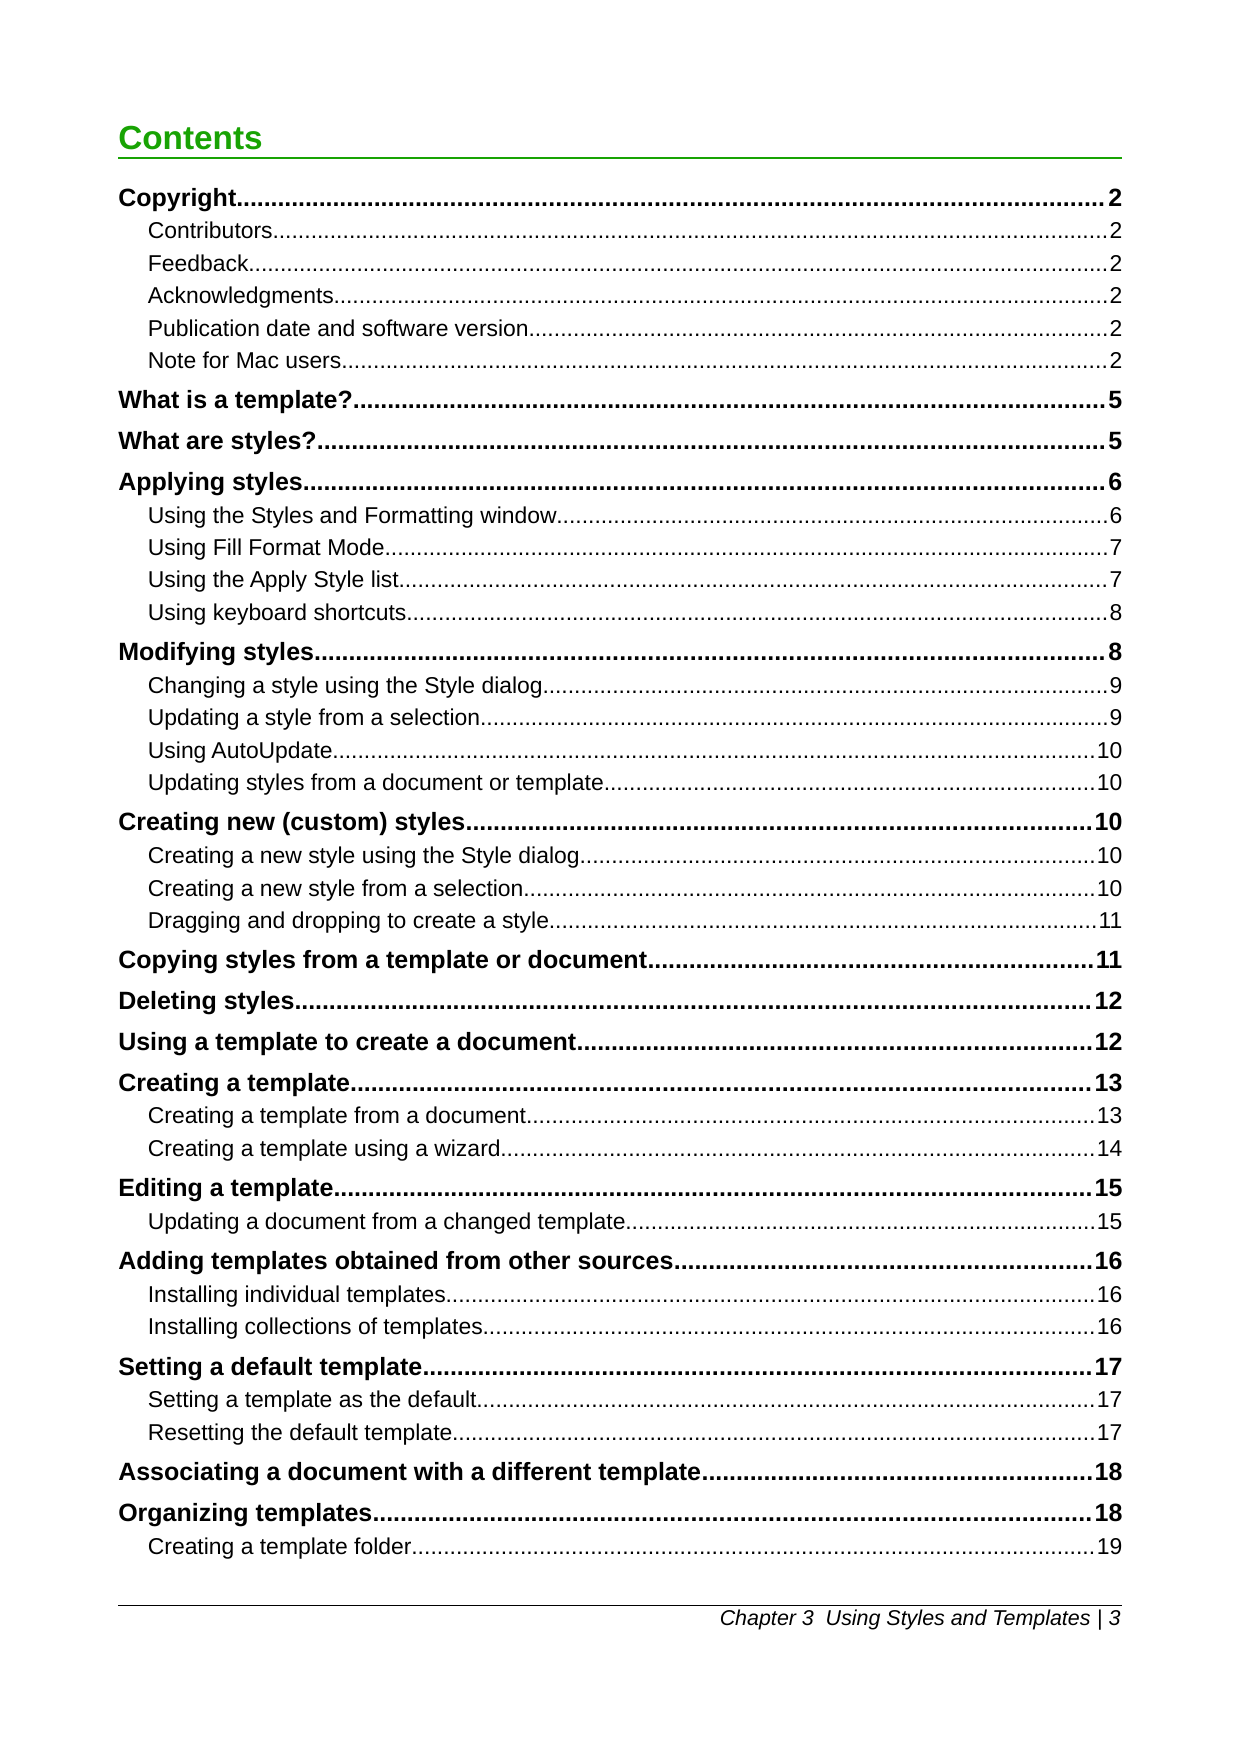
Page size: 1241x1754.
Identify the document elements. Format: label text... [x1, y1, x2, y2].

text Setting a default template 17 [118, 1352, 1122, 1380]
subtitle Contents [118, 118, 1122, 157]
text Resetting the default template 17 [148, 1419, 1122, 1445]
text Organizing templates 18 [118, 1498, 1122, 1527]
text Applying styles 6 [118, 467, 1122, 496]
text Creating a new style using the Style dialog 10 [148, 842, 1122, 868]
text Updating a document from a changed template 15 [148, 1208, 1122, 1234]
text Feedback 2 [148, 250, 1122, 276]
text Adding templates obtained from other sources 16 [118, 1246, 1122, 1275]
text Setting a template as the default 17 [148, 1386, 1122, 1413]
text Note for Mac users 2 [148, 347, 1122, 373]
text Using a template to create a document 12 [118, 1027, 1122, 1056]
text Contributors 2 [148, 217, 1122, 244]
text Copying styles from a template or document 11 [118, 945, 1122, 974]
text Editing a template 15 [118, 1173, 1122, 1202]
text Associating a document with a different template 18 [118, 1457, 1122, 1486]
text Updating styles from a document or template 10 [148, 769, 1122, 795]
text Deleting styles 12 [118, 986, 1122, 1015]
text Using AutoUpdate 10 [148, 737, 1122, 763]
text Publication date and software version 2 [148, 314, 1122, 341]
text Updating a style from a selection 9 [148, 704, 1122, 731]
text Installing individual templates 16 [148, 1281, 1122, 1307]
text Creating a new style from a selection 10 [148, 874, 1122, 901]
text Acknowledgments 2 [148, 282, 1122, 308]
text Installing collections of templates 16 [148, 1313, 1122, 1340]
text Modifying styles 8 [118, 637, 1122, 666]
text Using Fill Format Mode 7 [148, 534, 1122, 560]
text Using keyboard shortcuts 8 [148, 599, 1122, 625]
text Using the Apply Style list 7 [148, 566, 1122, 593]
text Creating a template folder 19 [148, 1533, 1122, 1559]
text Using the Styles and Formatting window 6 [148, 502, 1122, 528]
text Creating a template using a wizard 14 [148, 1135, 1122, 1161]
text Copyright 2 [118, 183, 1122, 211]
text What are styles? 5 [118, 426, 1122, 455]
text Creating a template from a document 13 [148, 1102, 1122, 1129]
text Creating a template 13 [118, 1067, 1122, 1096]
text Changing a style using the Style dialog 9 [148, 672, 1122, 698]
text What is a template? 5 [118, 385, 1122, 414]
text Creating new (custom) styles 10 [118, 807, 1122, 836]
text Dragging and dropping to create a style 11 [148, 907, 1122, 933]
